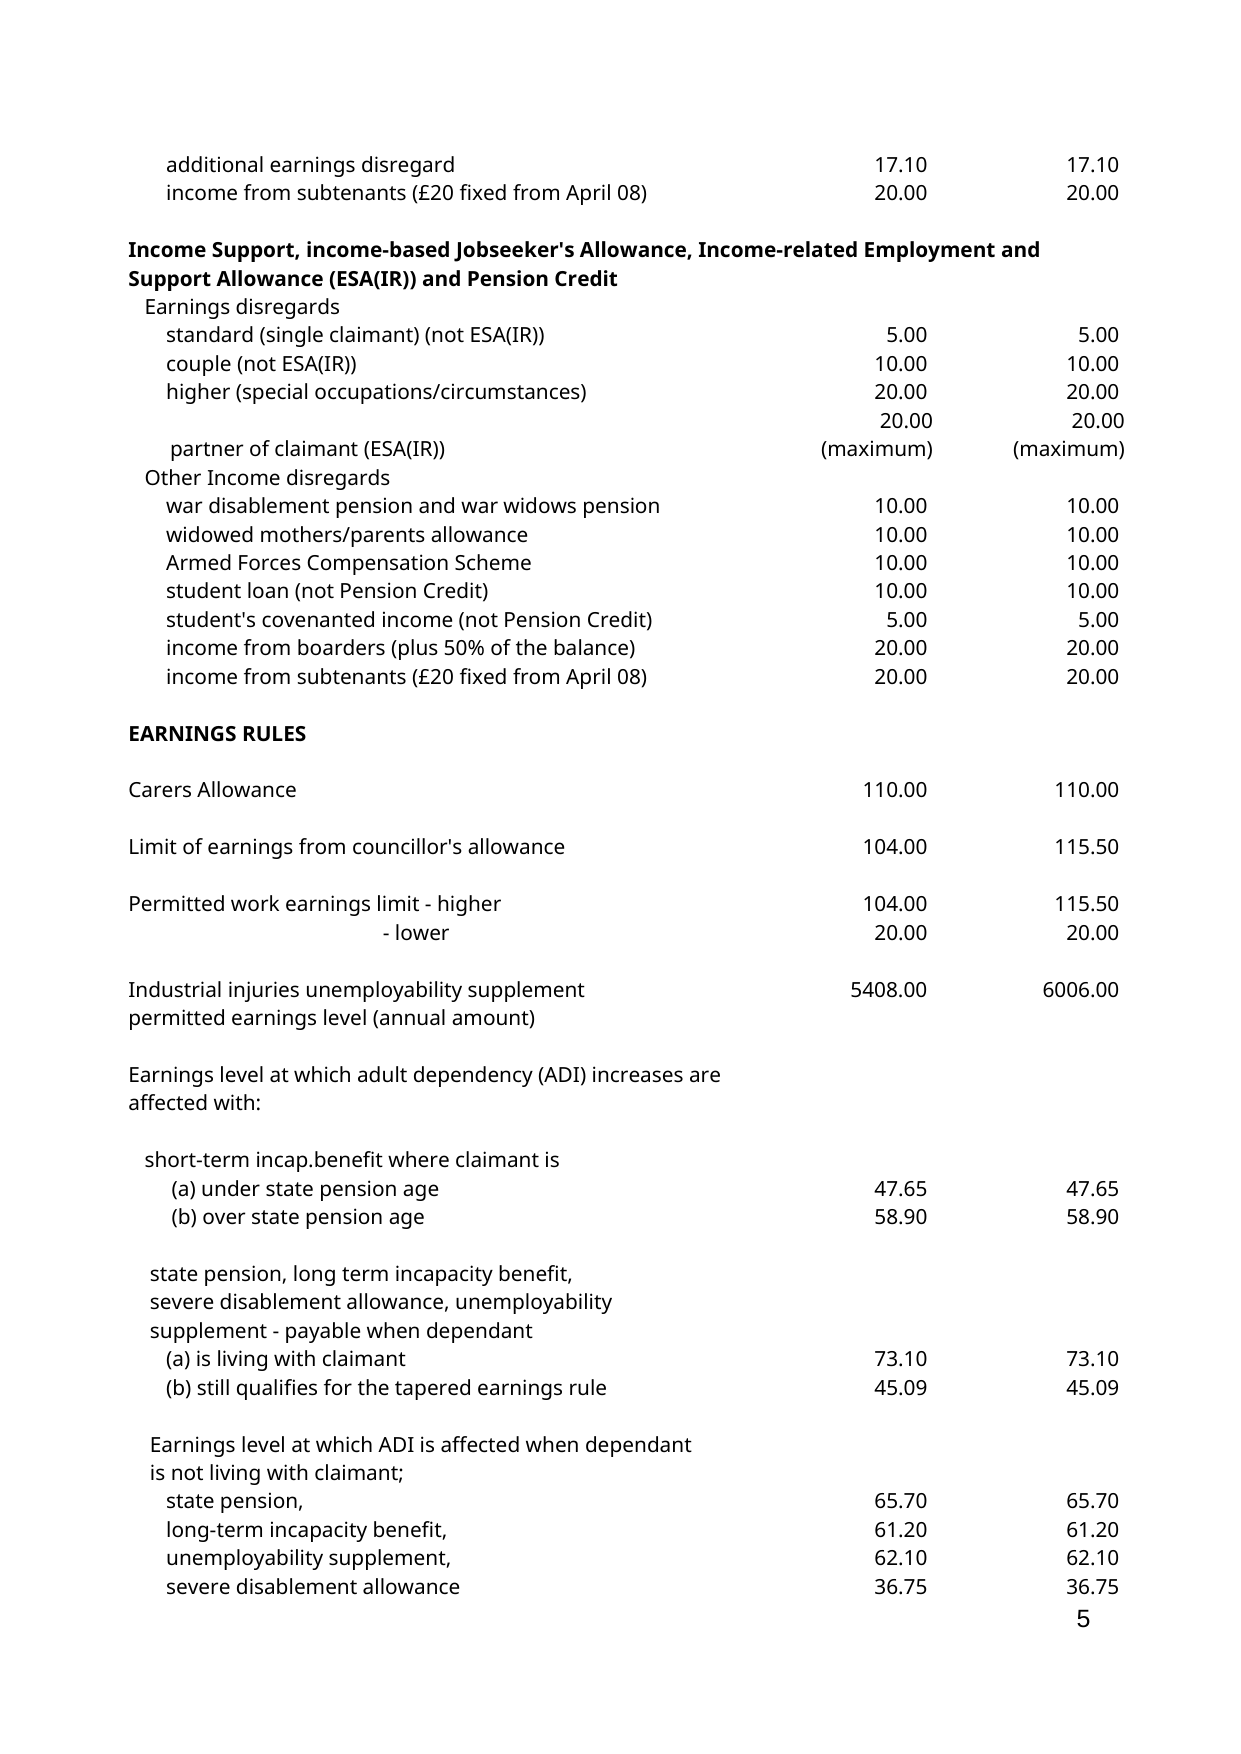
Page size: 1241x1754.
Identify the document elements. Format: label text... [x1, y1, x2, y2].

table_cell 17.10 [944, 150, 1136, 178]
table_cell is not living with claimant; [117, 1458, 752, 1487]
table_cell [752, 1060, 944, 1088]
table_cell student's covenanted income (not Pension Credit) [117, 605, 752, 633]
table_cell permitted earnings level (annual amount) [117, 1003, 752, 1032]
table_cell Industrial injuries unemployability supplement [117, 975, 752, 1003]
table_cell 10.00 [752, 491, 944, 520]
table_cell 10.00 [752, 349, 944, 377]
table_cell [752, 1316, 944, 1344]
table_cell Income Support, income-based Jobseeker's Allowance, Income-related Employment and Support Allowance (ESA(IR)) and Pension Credit [117, 235, 1136, 292]
table_cell [117, 747, 752, 776]
table_cell EARNINGS RULES [117, 719, 752, 747]
table_cell 65.70 [752, 1487, 944, 1515]
table_cell higher (special occupations/circumstances) [117, 378, 752, 406]
table_cell widowed mothers/parents allowance [117, 520, 752, 548]
table_cell 61.20 [944, 1515, 1136, 1543]
table_cell (a) under state pension age [117, 1174, 752, 1202]
table_cell [944, 1231, 1136, 1259]
table_cell 10.00 [944, 491, 1136, 520]
table_cell 62.10 [944, 1544, 1136, 1572]
table_cell [117, 861, 752, 889]
table_cell Permitted work earnings limit - higher [117, 889, 752, 918]
table_cell [944, 463, 1136, 491]
table_cell [117, 690, 752, 719]
table_cell [944, 690, 1136, 719]
table_cell long-term incapacity benefit, [117, 1515, 752, 1543]
table_cell [944, 804, 1136, 832]
table_cell 20.00 [752, 634, 944, 662]
table_cell [752, 747, 944, 776]
table_cell 10.00 [944, 577, 1136, 605]
table_cell standard (single claimant) (not ESA(IR)) [117, 321, 752, 349]
table_cell 36.75 [944, 1572, 1136, 1600]
table_cell 115.50 [944, 889, 1136, 918]
table_cell Other Income disregards [117, 463, 752, 491]
table_cell 73.10 [752, 1344, 944, 1373]
table_cell 17.10 [752, 150, 944, 178]
table_cell Armed Forces Compensation Scheme [117, 548, 752, 577]
table_cell 36.75 [752, 1572, 944, 1600]
table_cell 20.00 [944, 179, 1136, 207]
table_cell war disablement pension and war widows pension [117, 491, 752, 520]
table_cell [944, 1089, 1136, 1117]
table_cell 20.00 [752, 918, 944, 946]
table_cell 20.00 [944, 634, 1136, 662]
table_cell [944, 207, 1136, 235]
table_cell [752, 861, 944, 889]
table_cell severe disablement allowance [117, 1572, 752, 1600]
table_cell [944, 1458, 1136, 1487]
table_cell income from subtenants (£20 fixed from April 08) [117, 179, 752, 207]
table_cell 110.00 [752, 776, 944, 804]
table_cell 110.00 [944, 776, 1136, 804]
table_cell [752, 1288, 944, 1316]
table_cell Earnings level at which adult dependency (ADI) increases are [117, 1060, 752, 1088]
table_cell partner of claimant (ESA(IR)) [117, 406, 752, 463]
table_cell 62.10 [752, 1544, 944, 1572]
table_cell [117, 1401, 752, 1430]
table_cell 10.00 [752, 577, 944, 605]
table_cell (a) is living with claimant [117, 1344, 752, 1373]
table_cell [944, 1259, 1136, 1287]
table_cell 47.65 [944, 1174, 1136, 1202]
table_cell [117, 1032, 752, 1060]
table_cell [944, 1288, 1136, 1316]
table_cell [752, 463, 944, 491]
table_cell [752, 1145, 944, 1174]
table_cell 115.50 [944, 833, 1136, 861]
table_cell short-term incap.benefit where claimant is [117, 1145, 752, 1174]
table_cell [944, 1032, 1136, 1060]
table_cell [752, 804, 944, 832]
table_cell [944, 1145, 1136, 1174]
table_cell [117, 1231, 752, 1259]
table_cell [944, 1430, 1136, 1458]
table_cell Carers Allowance [117, 776, 752, 804]
table_cell 61.20 [752, 1515, 944, 1543]
table_cell 20.00 [944, 378, 1136, 406]
table_cell [944, 1401, 1136, 1430]
table_cell 10.00 [944, 349, 1136, 377]
table_cell 20.00 [944, 918, 1136, 946]
table_cell 10.00 [752, 548, 944, 577]
table_cell unemployability supplement, [117, 1544, 752, 1572]
table_cell 10.00 [944, 548, 1136, 577]
table_cell [752, 207, 944, 235]
table_cell Limit of earnings from councillor's allowance [117, 833, 752, 861]
table_cell 45.09 [752, 1373, 944, 1401]
table_cell 20.00 (maximum) [944, 406, 1136, 463]
table_cell Earnings level at which ADI is affected when dependant [117, 1430, 752, 1458]
table_cell supplement - payable when dependant [117, 1316, 752, 1344]
table_cell [752, 1259, 944, 1287]
table_cell 20.00 (maximum) [752, 406, 944, 463]
table_cell 5.00 [944, 321, 1136, 349]
table_cell [752, 946, 944, 975]
table_cell [752, 690, 944, 719]
table_cell [944, 1316, 1136, 1344]
table_cell [944, 861, 1136, 889]
table_cell [944, 946, 1136, 975]
table_cell 104.00 [752, 833, 944, 861]
table_cell 58.90 [752, 1202, 944, 1231]
table_cell [117, 1117, 752, 1145]
table_cell 10.00 [752, 520, 944, 548]
table_cell state pension, long term incapacity benefit, [117, 1259, 752, 1287]
table_cell [117, 946, 752, 975]
table_cell [944, 719, 1136, 747]
table_cell income from subtenants (£20 fixed from April 08) [117, 662, 752, 690]
table_cell [944, 1117, 1136, 1145]
table_cell [944, 1003, 1136, 1032]
table_cell Earnings disregards [117, 292, 752, 321]
table_cell [117, 207, 752, 235]
table_cell [944, 1060, 1136, 1088]
table_cell 5.00 [752, 321, 944, 349]
table_cell [752, 1430, 944, 1458]
table_cell [752, 1032, 944, 1060]
table_cell [752, 1003, 944, 1032]
table_cell [117, 804, 752, 832]
table_cell affected with: [117, 1089, 752, 1117]
table_cell severe disablement allowance, unemployability [117, 1288, 752, 1316]
table_cell [944, 292, 1136, 321]
table_cell 58.90 [944, 1202, 1136, 1231]
table_cell (b) still qualifies for the tapered earnings rule [117, 1373, 752, 1401]
table_cell 20.00 [752, 179, 944, 207]
table_cell 73.10 [944, 1344, 1136, 1373]
table_cell [752, 1117, 944, 1145]
table_cell - lower [117, 918, 752, 946]
table_cell [752, 1458, 944, 1487]
table_cell (b) over state pension age [117, 1202, 752, 1231]
table_cell [752, 292, 944, 321]
table_cell state pension, [117, 1487, 752, 1515]
table_cell [944, 747, 1136, 776]
table_cell [752, 719, 944, 747]
table_cell 5.00 [752, 605, 944, 633]
table_cell 20.00 [752, 378, 944, 406]
table_cell 10.00 [944, 520, 1136, 548]
table_cell income from boarders (plus 50% of the balance) [117, 634, 752, 662]
table_cell couple (not ESA(IR)) [117, 349, 752, 377]
table_cell additional earnings disregard [117, 150, 752, 178]
table_cell [752, 1089, 944, 1117]
table_cell 65.70 [944, 1487, 1136, 1515]
table_cell 104.00 [752, 889, 944, 918]
table_cell 47.65 [752, 1174, 944, 1202]
table_cell [752, 1231, 944, 1259]
table_cell [752, 1401, 944, 1430]
table_cell 5.00 [944, 605, 1136, 633]
table_cell student loan (not Pension Credit) [117, 577, 752, 605]
table_cell 45.09 [944, 1373, 1136, 1401]
table_cell 20.00 [944, 662, 1136, 690]
table_cell 5408.00 [752, 975, 944, 1003]
table_cell 20.00 [752, 662, 944, 690]
table_cell 6006.00 [944, 975, 1136, 1003]
